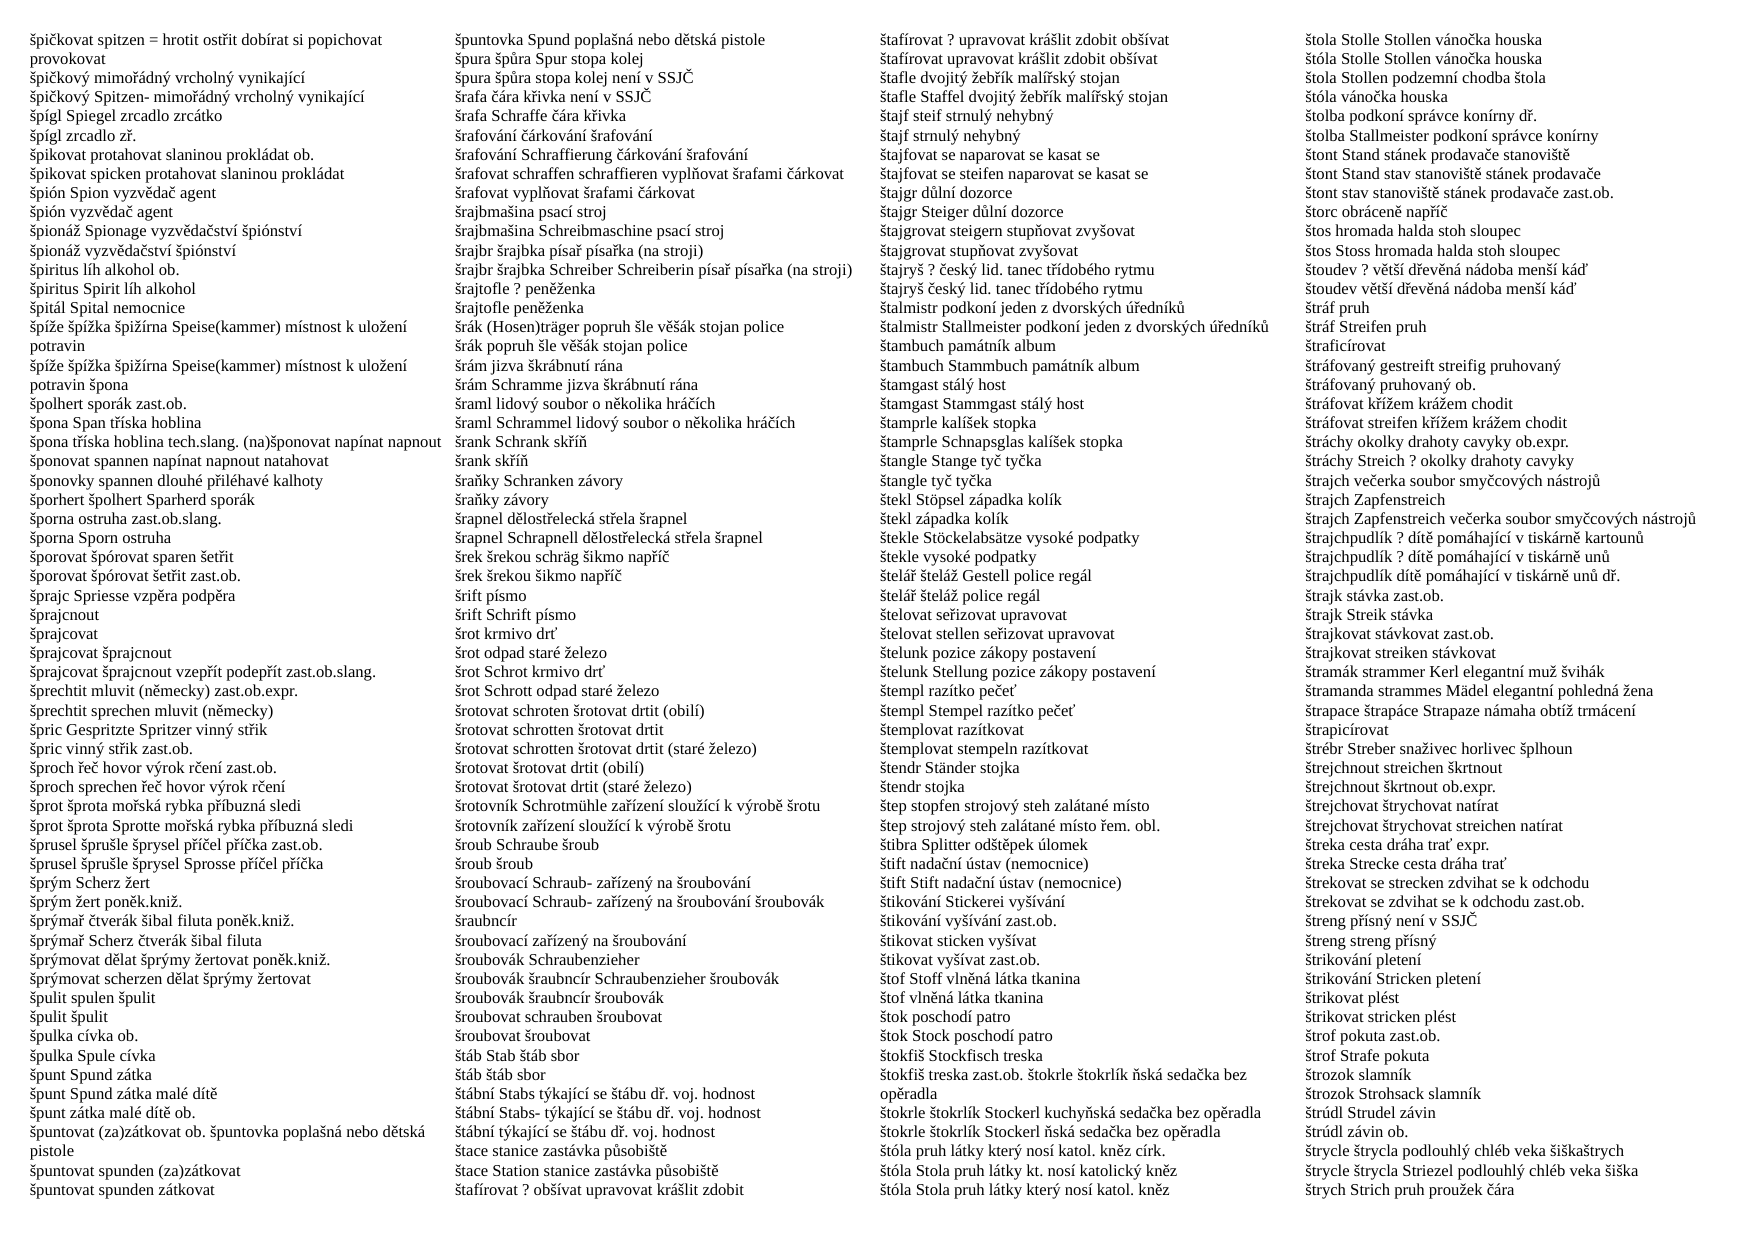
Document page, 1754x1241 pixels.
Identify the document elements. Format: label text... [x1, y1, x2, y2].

text šrajbmašina Schreibmaschine psací stroj [455, 221, 874, 240]
text šrot krmivo drť [455, 624, 874, 643]
text šroubovací Schraub- zařízený na šroubování [455, 873, 874, 892]
text šprot šprota mořská rybka příbuzná sledi [29, 796, 449, 815]
text šrek šrekou schräg šikmo napříč [455, 547, 874, 566]
text štóla Stolle Stollen vánočka houska [1305, 49, 1724, 68]
text štokrle štokrlík Stockerl kuchyňská sedačka bez opěradla [880, 1103, 1299, 1122]
text šrotovat schrotten šrotovat drtit (staré železo) [455, 739, 874, 758]
text špunt Spund zátka malé dítě [29, 1084, 449, 1103]
text šroub Schraube šroub [455, 834, 874, 854]
text štafírovat ? obšívat upravovat krášlit zdobit [455, 1179, 874, 1199]
text štrajkovat stávkovat zast.ob. [1305, 624, 1724, 643]
text šrot Schrot krmivo drť [455, 662, 874, 681]
text štont Stand stav stanoviště stánek prodavače [1305, 164, 1724, 183]
text štace stanice zastávka působiště [455, 1141, 874, 1160]
text šroubovací Schraub- zařízený na šroubování šroubovák šraubncír [455, 892, 874, 930]
text štráfovaný gestreift streifig pruhovaný [1305, 355, 1724, 374]
text štambuch památník album [880, 336, 1299, 355]
text štamgast stálý host [880, 374, 1299, 394]
text štos hromada halda stoh sloupec [1305, 221, 1724, 240]
text špulka cívka ob. [29, 1026, 449, 1045]
text špiritus líh alkohol ob. [29, 259, 449, 279]
text šroub šroub [455, 854, 874, 873]
text štep stopfen strojový steh zalátané místo [880, 796, 1299, 815]
text šrafovat schraffen schraffieren vyplňovat šrafami čárkovat [455, 164, 874, 183]
text šprýmař čtverák šibal filuta poněk.kniž. [29, 911, 449, 930]
text štrajchpudlík ? dítě pomáhající v tiskárně unů [1305, 547, 1724, 566]
text šporhert špolhert Sparherd sporák [29, 489, 449, 509]
text štelovat seřizovat upravovat [880, 604, 1299, 624]
text šroubovák Schraubenzieher [455, 949, 874, 969]
text štokfiš treska zast.ob. štokrle štokrlík ňská sedačka bez opěradla [880, 1064, 1299, 1103]
text špíže špížka špižírna Speise(kammer) místnost k uložení potravin špona [29, 355, 449, 394]
text štempl razítko pečeť [880, 681, 1299, 700]
text šrajtofle ? peněženka [455, 279, 874, 298]
text štrejchovat štrychovat streichen natírat [1305, 815, 1724, 834]
text špičkový mimořádný vrcholný vynikající [29, 68, 449, 87]
text štramanda strammes Mädel elegantní pohledná žena [1305, 681, 1724, 700]
text štrozok slamník [1305, 1064, 1724, 1084]
text štos Stoss hromada halda stoh sloupec [1305, 240, 1724, 259]
text štajf steif strnulý nehybný [880, 106, 1299, 125]
text šrotovat šrotovat drtit (obilí) [455, 758, 874, 777]
text šrot odpad staré železo [455, 643, 874, 662]
text špíže špížka špižírna Speise(kammer) místnost k uložení potravin [29, 317, 449, 355]
text šprechtit mluvit (německy) zast.ob.expr. [29, 681, 449, 700]
text šporovat špórovat sparen šetřit [29, 547, 449, 566]
text špulit špulit [29, 1007, 449, 1026]
text štábní Stabs týkající se štábu dř. voj. hodnost [455, 1084, 874, 1103]
text špric vinný střik zast.ob. [29, 739, 449, 758]
text štafírovat ? upravovat krášlit zdobit obšívat [880, 29, 1299, 49]
text štof vlněná látka tkanina [880, 988, 1299, 1007]
text štelunk pozice zákopy postavení [880, 643, 1299, 662]
text štekle vysoké podpatky [880, 547, 1299, 566]
text štambuch Stammbuch památník album [880, 355, 1299, 374]
text štrozok Strohsack slamník [1305, 1084, 1724, 1103]
text šprusel šprušle šprysel Sprosse příčel příčka [29, 854, 449, 873]
text šporna ostruha zast.ob.slang. [29, 509, 449, 528]
text štrikování pletení [1305, 949, 1724, 969]
text šponovky spannen dlouhé přiléhavé kalhoty [29, 470, 449, 489]
text štelunk Stellung pozice zákopy postavení [880, 662, 1299, 681]
text štafle Staffel dvojitý žebřík malířský stojan [880, 87, 1299, 106]
text šrotovník zařízení sloužící k výrobě šrotu [455, 815, 874, 834]
text štamgast Stammgast stálý host [880, 394, 1299, 413]
text šrotovat schroten šrotovat drtit (obilí) [455, 700, 874, 719]
text špión Spion vyzvědač agent [29, 183, 449, 202]
text šrotovník Schrotmühle zařízení sloužící k výrobě šrotu [455, 796, 874, 815]
text šraňky Schranken závory [455, 470, 874, 489]
text štikování vyšívání zast.ob. [880, 911, 1299, 930]
text špona Span tříska hoblina [29, 413, 449, 432]
text šroubovák šraubncír Schraubenzieher šroubovák [455, 969, 874, 988]
text šroubovací zařízený na šroubování [455, 930, 874, 949]
text špuntovat (za)zátkovat ob. špuntovka poplašná nebo dětská pistole [29, 1122, 449, 1160]
text špikovat protahovat slaninou prokládat ob. [29, 144, 449, 164]
text štrejchnout streichen škrtnout [1305, 758, 1724, 777]
text štajryš český lid. tanec třídobého rytmu [880, 279, 1299, 298]
text šprýmař Scherz čtverák šibal filuta [29, 930, 449, 949]
text štajfovat se steifen naparovat se kasat se [880, 164, 1299, 183]
text šprot šprota Sprotte mořská rybka příbuzná sledi [29, 815, 449, 834]
text štolba Stallmeister podkoní správce konírny [1305, 125, 1724, 144]
text šrajbr šrajbka písař písařka (na stroji) [455, 240, 874, 259]
text štof Stoff vlněná látka tkanina [880, 969, 1299, 988]
text štáb štáb sbor [455, 1064, 874, 1084]
text štrekovat se strecken zdvihat se k odchodu [1305, 873, 1724, 892]
text štábní týkající se štábu dř. voj. hodnost [455, 1122, 874, 1141]
text šrotovat šrotovat drtit (staré železo) [455, 777, 874, 796]
text šrift písmo [455, 585, 874, 604]
text štrof pokuta zast.ob. [1305, 1026, 1724, 1045]
text šrafovat vyplňovat šrafami čárkovat [455, 183, 874, 202]
text štrapace štrapáce Strapaze námaha obtíž trmácení [1305, 700, 1724, 719]
text štelář šteláž police regál [880, 585, 1299, 604]
text špulit spulen špulit [29, 988, 449, 1007]
text šrajtofle peněženka [455, 298, 874, 317]
text šrám jizva škrábnutí rána [455, 355, 874, 374]
text štáb Stab štáb sbor [455, 1045, 874, 1064]
text štajgrovat steigern stupňovat zvyšovat [880, 221, 1299, 240]
text štrajchpudlík dítě pomáhající v tiskárně unů dř. [1305, 566, 1724, 585]
text šporna Sporn ostruha [29, 528, 449, 547]
text štalmistr Stallmeister podkoní jeden z dvorských úředníků [880, 317, 1299, 336]
text špolhert sporák zast.ob. [29, 394, 449, 413]
text štelovat stellen seřizovat upravovat [880, 624, 1299, 643]
text štalmistr podkoní jeden z dvorských úředníků [880, 298, 1299, 317]
text štajgr Steiger důlní dozorce [880, 202, 1299, 221]
text štráf pruh [1305, 298, 1724, 317]
text šraňky závory [455, 489, 874, 509]
text šrapnel Schrapnell dělostřelecká střela šrapnel [455, 528, 874, 547]
text šrám Schramme jizva škrábnutí rána [455, 374, 874, 394]
text štafírovat upravovat krášlit zdobit obšívat [880, 49, 1299, 68]
text špura špůra stopa kolej není v SSJČ [455, 68, 874, 87]
text štekl západka kolík [880, 509, 1299, 528]
text štajfovat se naparovat se kasat se [880, 144, 1299, 164]
text šrank skříň [455, 451, 874, 470]
text štok poschodí patro [880, 1007, 1299, 1026]
text šrafa Schraffe čára křivka [455, 106, 874, 125]
text špunt Spund zátka [29, 1064, 449, 1084]
text štola Stollen podzemní chodba štola [1305, 68, 1724, 87]
text štace Station stanice zastávka působiště [455, 1160, 874, 1179]
text štráfovat křížem krážem chodit [1305, 394, 1724, 413]
text štrajchpudlík ? dítě pomáhající v tiskárně kartounů [1305, 528, 1724, 547]
text špígl Spiegel zrcadlo zrcátko [29, 106, 449, 125]
text štont stav stanoviště stánek prodavače zast.ob. [1305, 183, 1724, 202]
text štolba podkoní správce konírny dř. [1305, 106, 1724, 125]
text štrikovat stricken plést [1305, 1007, 1724, 1026]
text štráfovat streifen křížem krážem chodit [1305, 413, 1724, 432]
text štóla Stola pruh látky který nosí katol. kněz [880, 1179, 1299, 1199]
text šrák (Hosen)träger popruh šle věšák stojan police [455, 317, 874, 336]
text štóla Stola pruh látky kt. nosí katolický kněz [880, 1160, 1299, 1179]
text šrotovat schrotten šrotovat drtit [455, 719, 874, 739]
text šrajbmašina psací stroj [455, 202, 874, 221]
text špona tříska hoblina tech.slang. (na)šponovat napínat napnout [29, 432, 449, 451]
text šraml Schrammel lidový soubor o několika hráčích [455, 413, 874, 432]
text špikovat spicken protahovat slaninou prokládat [29, 164, 449, 183]
text šrek šrekou šikmo napříč [455, 566, 874, 585]
text špunt zátka malé dítě ob. [29, 1103, 449, 1122]
text štempl Stempel razítko pečeť [880, 700, 1299, 719]
text šproch řeč hovor výrok rčení zast.ob. [29, 758, 449, 777]
text štendr Ständer stojka [880, 758, 1299, 777]
text špionáž Spionage vyzvědačství špiónství [29, 221, 449, 240]
text štrejchovat štrychovat natírat [1305, 796, 1724, 815]
text špuntovat spunden (za)zátkovat [29, 1160, 449, 1179]
text štikovat vyšívat zast.ob. [880, 949, 1299, 969]
text štrajkovat streiken stávkovat [1305, 643, 1724, 662]
text špičkový Spitzen- mimořádný vrcholný vynikající [29, 87, 449, 106]
text šrapnel dělostřelecká střela šrapnel [455, 509, 874, 528]
text šprajc Spriesse vzpěra podpěra [29, 585, 449, 604]
text štift nadační ústav (nemocnice) [880, 854, 1299, 873]
text štont Stand stánek prodavače stanoviště [1305, 144, 1724, 164]
text štafle dvojitý žebřík malířský stojan [880, 68, 1299, 87]
text štekle Stöckelabsätze vysoké podpatky [880, 528, 1299, 547]
text štikování Stickerei vyšívání [880, 892, 1299, 911]
text šroubovák šraubncír šroubovák [455, 988, 874, 1007]
text štráchy okolky drahoty cavyky ob.expr. [1305, 432, 1724, 451]
text štorc obráceně napříč [1305, 202, 1724, 221]
text šroubovat schrauben šroubovat [455, 1007, 874, 1026]
text štrejchnout škrtnout ob.expr. [1305, 777, 1724, 796]
text šprechtit sprechen mluvit (německy) [29, 700, 449, 719]
text špígl zrcadlo zř. [29, 125, 449, 144]
text štendr stojka [880, 777, 1299, 796]
text štep strojový steh zalátané místo řem. obl. [880, 815, 1299, 834]
text špionáž vyzvědačství špiónství [29, 240, 449, 259]
text šraml lidový soubor o několika hráčích [455, 394, 874, 413]
text štrekovat se zdvihat se k odchodu zast.ob. [1305, 892, 1724, 911]
text štreng streng přísný [1305, 930, 1724, 949]
text štreka Strecke cesta dráha trať [1305, 854, 1724, 873]
text štrúdl závin ob. [1305, 1122, 1724, 1141]
text štóla vánočka houska [1305, 87, 1724, 106]
text štift Stift nadační ústav (nemocnice) [880, 873, 1299, 892]
text štrajk Streik stávka [1305, 604, 1724, 624]
text špitál Spital nemocnice [29, 298, 449, 317]
text šrafování Schraffierung čárkování šrafování [455, 144, 874, 164]
text šprým Scherz žert [29, 873, 449, 892]
text špuntovka Spund poplašná nebo dětská pistole [455, 29, 874, 49]
text štrajch večerka soubor smyčcových nástrojů [1305, 470, 1724, 489]
text štráf Streifen pruh [1305, 317, 1724, 336]
text štekl Stöpsel západka kolík [880, 489, 1299, 509]
text šprajcovat šprajcnout vzepřít podepřít zast.ob.slang. [29, 662, 449, 681]
text štajryš ? český lid. tanec třídobého rytmu [880, 259, 1299, 279]
text šprusel šprušle šprysel příčel příčka zast.ob. [29, 834, 449, 854]
text špuntovat spunden zátkovat [29, 1179, 449, 1199]
text štoudev větší dřevěná nádoba menší káď [1305, 279, 1724, 298]
text štráchy Streich ? okolky drahoty cavyky [1305, 451, 1724, 470]
text štamprle Schnapsglas kalíšek stopka [880, 432, 1299, 451]
text štrajk stávka zast.ob. [1305, 585, 1724, 604]
text štajgrovat stupňovat zvyšovat [880, 240, 1299, 259]
text štreka cesta dráha trať expr. [1305, 834, 1724, 854]
text šrák popruh šle věšák stojan police [455, 336, 874, 355]
text štraficírovat [1305, 336, 1724, 355]
text štrajch Zapfenstreich večerka soubor smyčcových nástrojů [1305, 509, 1724, 528]
text špulka Spule cívka [29, 1045, 449, 1064]
text štibra Splitter odštěpek úlomek [880, 834, 1299, 854]
text šprýmovat dělat šprýmy žertovat poněk.kniž. [29, 949, 449, 969]
text štrúdl Strudel závin [1305, 1103, 1724, 1122]
text špión vyzvědač agent [29, 202, 449, 221]
text šprajcovat [29, 624, 449, 643]
text štábní Stabs- týkající se štábu dř. voj. hodnost [455, 1103, 874, 1122]
text štemplovat razítkovat [880, 719, 1299, 739]
text šprým žert poněk.kniž. [29, 892, 449, 911]
text šrajbr šrajbka Schreiber Schreiberin písař písařka (na stroji) [455, 259, 874, 279]
text štangle tyč tyčka [880, 470, 1299, 489]
text šroubovat šroubovat [455, 1026, 874, 1045]
text štrébr Streber snaživec horlivec šplhoun [1305, 739, 1724, 758]
text štrof Strafe pokuta [1305, 1045, 1724, 1064]
text špičkovat spitzen = hrotit ostřit dobírat si popichovat provokovat [29, 29, 449, 68]
text štajf strnulý nehybný [880, 125, 1299, 144]
text štrycle štrycla Striezel podlouhlý chléb veka šiška [1305, 1160, 1724, 1179]
text šrift Schrift písmo [455, 604, 874, 624]
text šponovat spannen napínat napnout natahovat [29, 451, 449, 470]
text šrot Schrott odpad staré železo [455, 681, 874, 700]
text šproch sprechen řeč hovor výrok rčení [29, 777, 449, 796]
text štóla pruh látky který nosí katol. kněz círk. [880, 1141, 1299, 1160]
text štikovat sticken vyšívat [880, 930, 1299, 949]
text štrapicírovat [1305, 719, 1724, 739]
text štokrle štokrlík Stockerl ňská sedačka bez opěradla [880, 1122, 1299, 1141]
text štrikovat plést [1305, 988, 1724, 1007]
text štamprle kalíšek stopka [880, 413, 1299, 432]
text štemplovat stempeln razítkovat [880, 739, 1299, 758]
text štrycle štrycla podlouhlý chléb veka šiškaštrych [1305, 1141, 1724, 1160]
text štrych Strich pruh proužek čára [1305, 1179, 1724, 1199]
text štok Stock poschodí patro [880, 1026, 1299, 1045]
text šrafování čárkování šrafování [455, 125, 874, 144]
text špric Gespritzte Spritzer vinný střik [29, 719, 449, 739]
text štangle Stange tyč tyčka [880, 451, 1299, 470]
text štramák strammer Kerl elegantní muž švihák [1305, 662, 1724, 681]
text štola Stolle Stollen vánočka houska [1305, 29, 1724, 49]
text štokfiš Stockfisch treska [880, 1045, 1299, 1064]
text šrafa čára křivka není v SSJČ [455, 87, 874, 106]
text štreng přísný není v SSJČ [1305, 911, 1724, 930]
text špiritus Spirit líh alkohol [29, 279, 449, 298]
text štelář šteláž Gestell police regál [880, 566, 1299, 585]
text šprajcnout [29, 604, 449, 624]
text štoudev ? větší dřevěná nádoba menší káď [1305, 259, 1724, 279]
text špura špůra Spur stopa kolej [455, 49, 874, 68]
text štrikování Stricken pletení [1305, 969, 1724, 988]
text šporovat špórovat šetřit zast.ob. [29, 566, 449, 585]
text štrajch Zapfenstreich [1305, 489, 1724, 509]
text šprajcovat šprajcnout [29, 643, 449, 662]
text šprýmovat scherzen dělat šprýmy žertovat [29, 969, 449, 988]
text šrank Schrank skříň [455, 432, 874, 451]
text štajgr důlní dozorce [880, 183, 1299, 202]
text štráfovaný pruhovaný ob. [1305, 374, 1724, 394]
